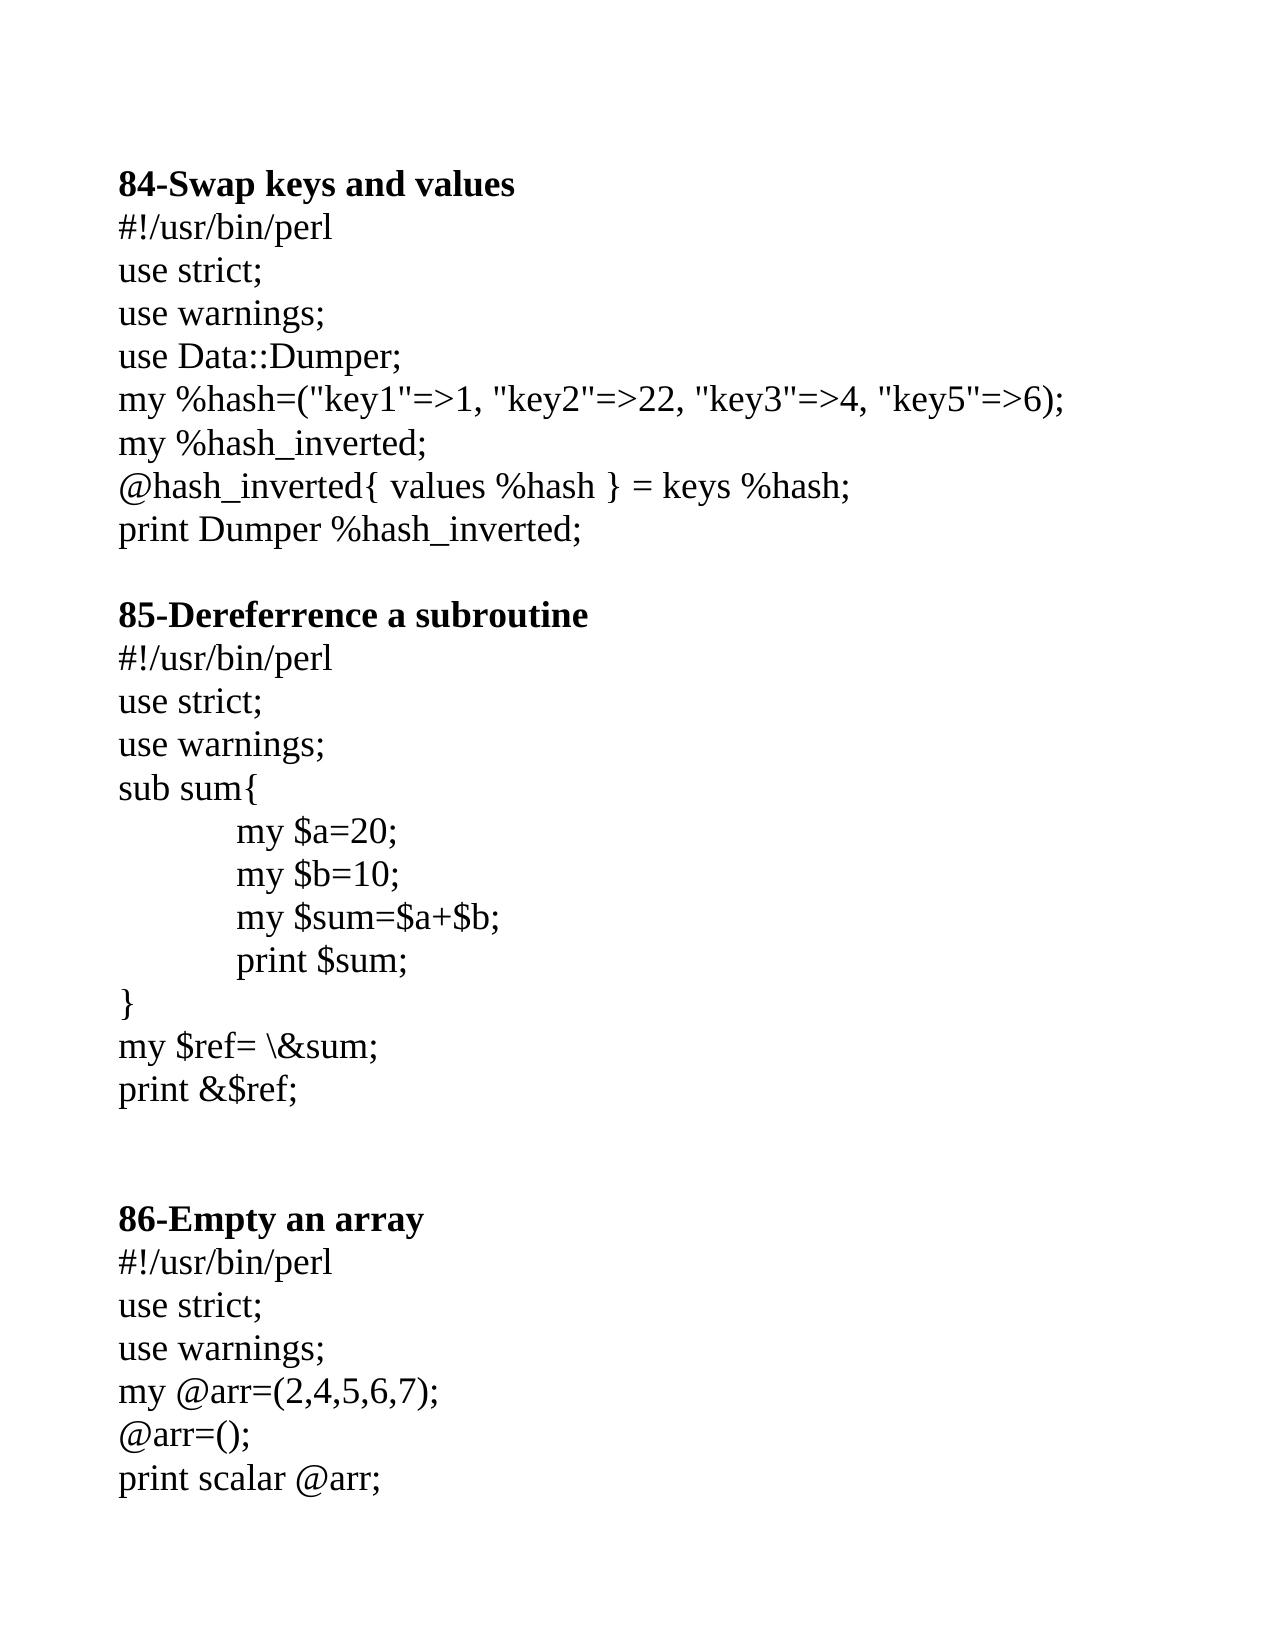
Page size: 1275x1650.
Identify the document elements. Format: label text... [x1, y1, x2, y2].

text @hash_inverted{ values %hash } = keys %hash; [118, 463, 1275, 506]
text use strict; [118, 1282, 1275, 1326]
text my $sum=$a+$b; [118, 894, 1275, 937]
text use warnings; [118, 722, 1275, 765]
text } [118, 981, 1275, 1024]
text 86-Empty an array [118, 1196, 1275, 1239]
text my $b=10; [118, 851, 1275, 894]
text #!/usr/bin/perl [118, 1239, 1275, 1282]
text 84-Swap keys and values [118, 161, 1275, 204]
text use Data::Dumper; [118, 334, 1275, 377]
text print Dumper %hash_inverted; [118, 506, 1275, 549]
text my %hash_inverted; [118, 420, 1275, 463]
text use warnings; [118, 1326, 1275, 1369]
text #!/usr/bin/perl [118, 204, 1275, 247]
text sub sum{ [118, 765, 1275, 808]
text print $sum; [118, 937, 1275, 981]
text my $ref= \&sum; [118, 1024, 1275, 1067]
text my $a=20; [118, 808, 1275, 851]
text use warnings; [118, 291, 1275, 334]
text print &$ref; [118, 1067, 1275, 1110]
text #!/usr/bin/perl [118, 636, 1275, 679]
text 85-Dereferrence a subroutine [118, 592, 1275, 636]
text use strict; [118, 247, 1275, 291]
text use strict; [118, 679, 1275, 722]
text my %hash=("key1"=>1, "key2"=>22, "key3"=>4, "key5"=>6); [118, 377, 1275, 420]
text @arr=(); [118, 1412, 1275, 1455]
text print scalar @arr; [118, 1455, 1275, 1498]
text my @arr=(2,4,5,6,7); [118, 1369, 1275, 1412]
